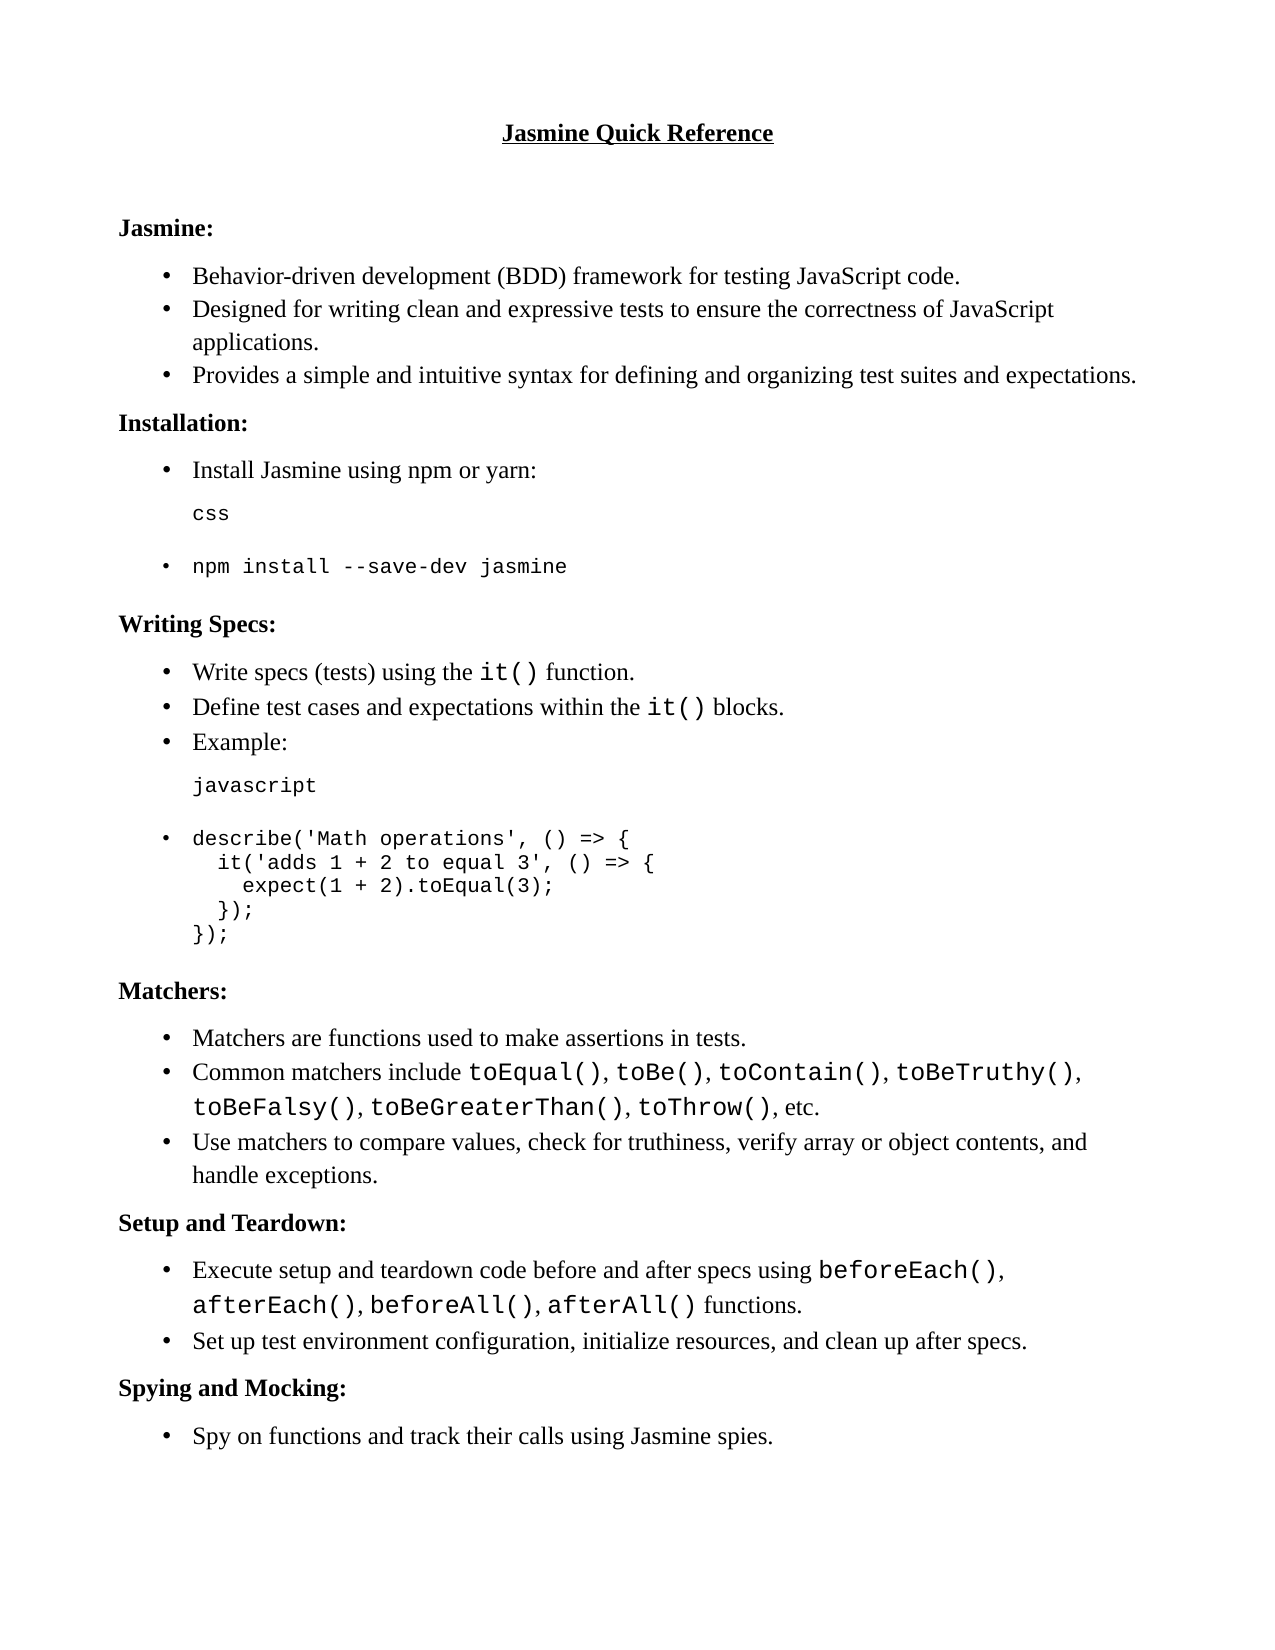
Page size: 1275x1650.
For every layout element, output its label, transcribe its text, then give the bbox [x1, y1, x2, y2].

list javascript [162, 775, 1157, 799]
list npm install --save-dev jasmine [162, 556, 1157, 579]
list }); [162, 899, 1157, 923]
list Behavior-driven development (BDD) framework for testing JavaScript code. [162, 261, 1157, 290]
list Provides a simple and intuitive syntax for defining and organizing test suites and expectations. [162, 360, 1157, 389]
list Install Jasmine using npm or yarn: [162, 455, 1157, 484]
list Example: [162, 727, 1157, 756]
text Installation: [118, 408, 1157, 436]
list css [162, 503, 1157, 526]
list Write specs (tests) using the it() function. [162, 657, 1157, 687]
list Define test cases and expectations within the it() blocks. [162, 692, 1157, 723]
list it('adds 1 + 2 to equal 3', () => { [162, 852, 1157, 876]
list Set up test environment configuration, initialize resources, and clean up after specs. [162, 1326, 1157, 1354]
text Matchers: [118, 976, 1157, 1005]
list Spy on functions and track their calls using Jasmine spies. [162, 1421, 1157, 1450]
list expect(1 + 2).toEqual(3); [162, 876, 1157, 899]
list Use matchers to compare values, check for truthiness, verify array or object contents, and handle exceptions. [162, 1127, 1157, 1189]
list }); [162, 923, 1157, 946]
text Writing Specs: [118, 609, 1157, 638]
list Designed for writing clean and expressive tests to ensure the correctness of JavaScript applications. [162, 294, 1157, 356]
list describe('Math operations', () => { [162, 828, 1157, 852]
text Jasmine Quick Reference [118, 118, 1157, 147]
list Execute setup and teardown code before and after specs using beforeEach(), afterEach(), beforeAll(), afterAll() functions. [162, 1255, 1157, 1321]
list Matchers are functions used to make assertions in tests. [162, 1023, 1157, 1052]
text Spying and Mocking: [118, 1373, 1157, 1402]
text Setup and Teardown: [118, 1208, 1157, 1236]
text Jasmine: [118, 213, 1157, 242]
list Common matchers include toEqual(), toBe(), toContain(), toBeTruthy(), toBeFalsy(), toBeGreaterThan(), toThrow(), etc. [162, 1057, 1157, 1122]
